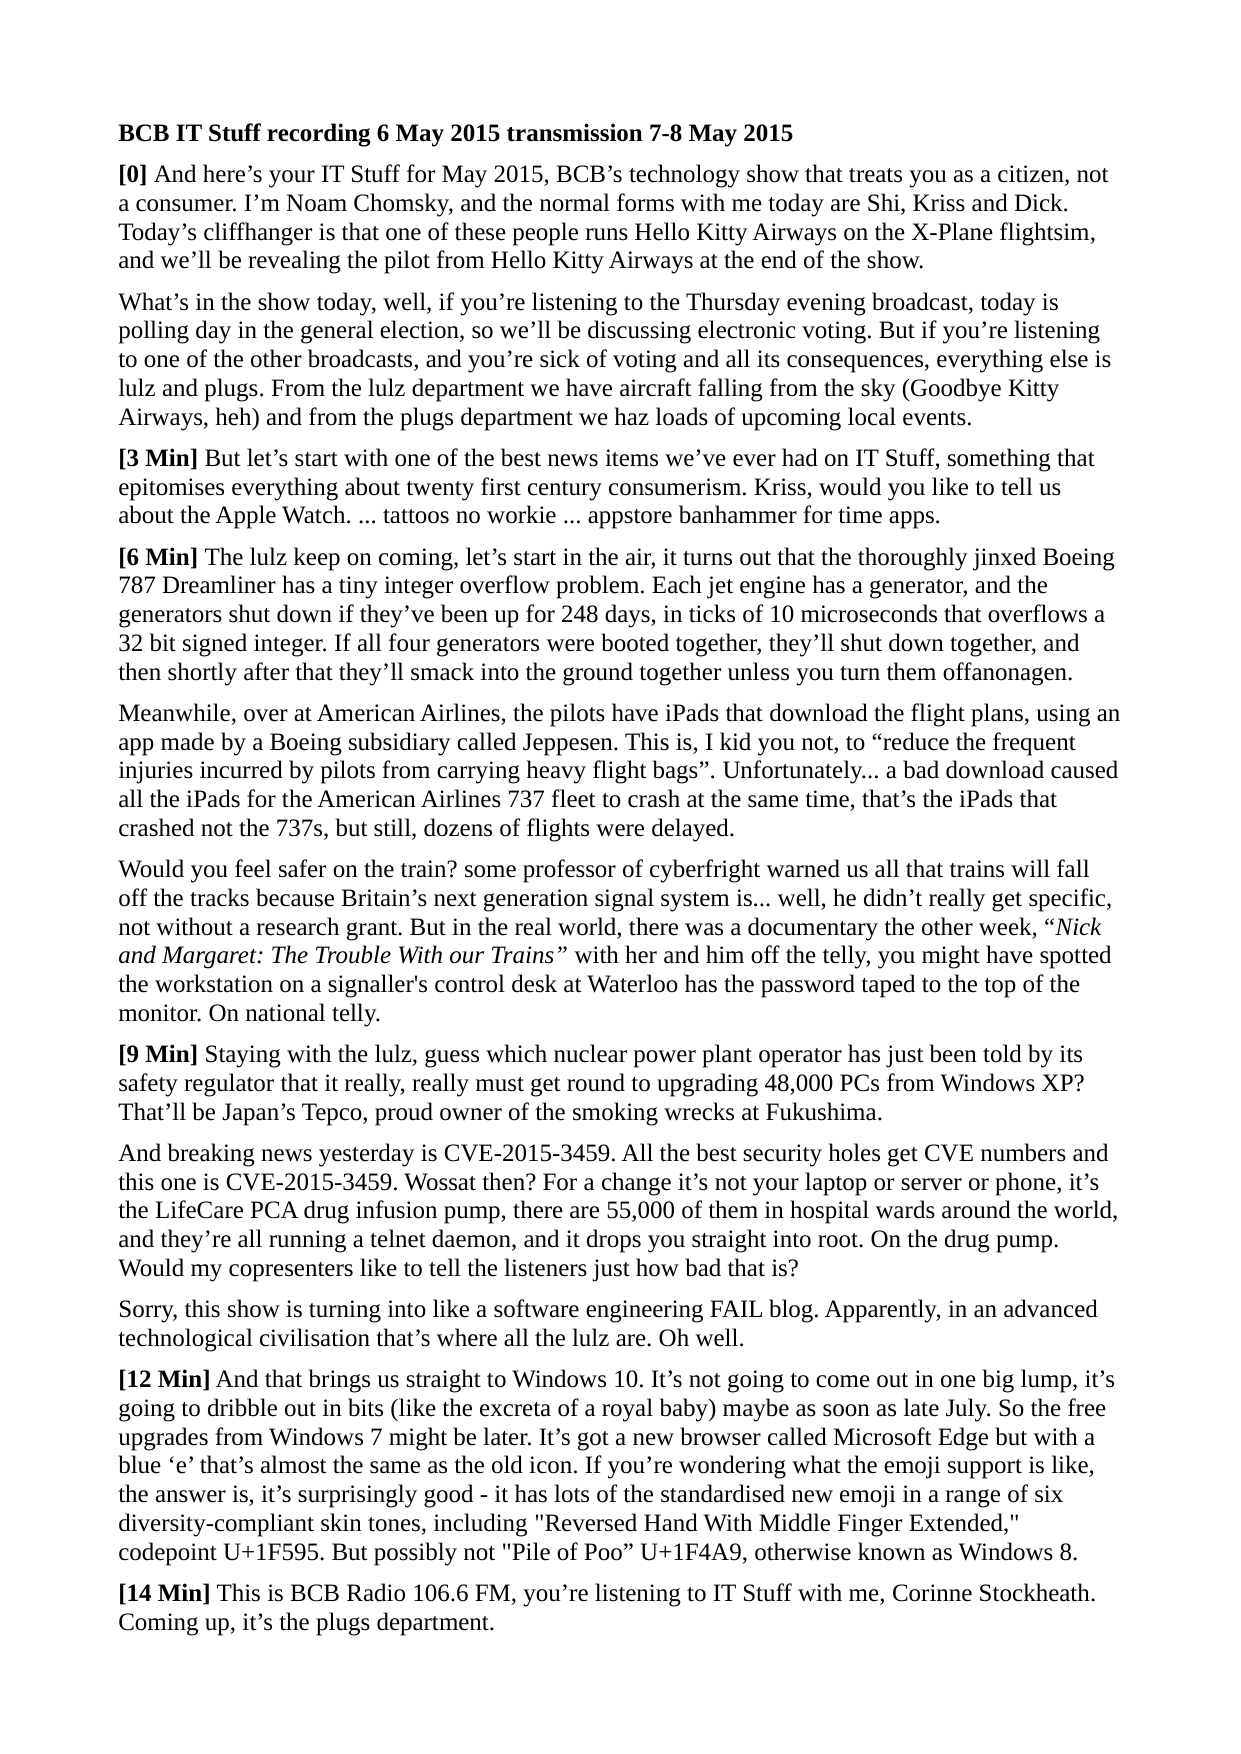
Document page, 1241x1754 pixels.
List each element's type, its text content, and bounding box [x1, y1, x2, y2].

text [14 Min] This is BCB Radio 106.6 FM, you’re listening to IT Stuff with me, Corinne Stockheath. Coming up, it’s the plugs department. [118, 1578, 1122, 1636]
text [6 Min] The lulz keep on coming, let’s start in the air, it turns out that the thoroughly jinxed Boeing 787 Dreamliner has a tiny integer overflow problem. Each jet engine has a generator, and the generators shut down if they’ve been up for 248 days, in ticks of 10 microseconds that overflows a 32 bit signed integer. If all four generators were booted together, they’ll shut down together, and then shortly after that they’ll smack into the ground together unless you turn them offanonagen. [118, 542, 1122, 686]
text And breaking news yesterday is CVE-2015-3459. All the best security holes get CVE numbers and this one is CVE-2015-3459. Wossat then? For a change it’s not your laptop or server or phone, it’s the LifeCare PCA drug infusion pump, there are 55,000 of them in hospital wards around the world, and they’re all running a telnet daemon, and it drops you straight into root. On the drug pump. Would my copresenters like to tell the listeners just how bad that is? [118, 1138, 1122, 1282]
text Sorry, this show is turning into like a software engineering FAIL blog. Apparently, in an advanced technological civilisation that’s where all the lulz are. Oh well. [118, 1294, 1122, 1352]
text BCB IT Stuff recording 6 May 2015 transmission 7-8 May 2015 [118, 118, 1122, 147]
text [12 Min] And that brings us straight to Windows 10. It’s not going to come out in one big lump, it’s going to dribble out in bits (like the excreta of a royal baby) maybe as soon as late July. So the free upgrades from Windows 7 might be later. It’s got a new browser called Microsoft Edge but with a blue ‘e’ that’s almost the same as the old icon. If you’re wondering what the emoji support is like, the answer is, it’s surprisingly good - it has lots of the standardised new emoji in a range of six diversity-compliant skin tones, including "Reversed Hand With Middle Finger Extended," codepoint U+1F595. But possibly not "Pile of Poo” U+1F4A9, otherwise known as Windows 8. [118, 1364, 1122, 1566]
text [0] And here’s your IT Stuff for May 2015, BCB’s technology show that treats you as a citizen, not a consumer. I’m Noam Chomsky, and the normal forms with me today are Shi, Kriss and Dick. Today’s cliffhanger is that one of these people runs Hello Kitty Airways on the X-Plane flightsim, and we’ll be revealing the pilot from Hello Kitty Airways at the end of the show. [118, 159, 1122, 274]
text Meanwhile, over at American Airlines, the pilots have iPads that download the flight plans, using an app made by a Boeing subsidiary called Jeppesen. This is, I kid you not, to “reduce the frequent injuries incurred by pilots from carrying heavy flight bags”. Unfortunately... a bad download caused all the iPads for the American Airlines 737 fleet to crash at the same time, that’s the iPads that crashed not the 737s, but still, dozens of flights were delayed. [118, 698, 1122, 842]
text What’s in the show today, well, if you’re listening to the Thursday evening broadcast, today is polling day in the general election, so we’ll be discussing electronic voting. But if you’re listening to one of the other broadcasts, and you’re sick of voting and all its consequences, everything else is lulz and plugs. From the lulz department we have aircraft falling from the sky (Goodbye Kitty Airways, heh) and from the plugs department we haz loads of upcoming local events. [118, 287, 1122, 431]
text [3 Min] But let’s start with one of the best news items we’ve ever had on IT Stuff, something that epitomises everything about twenty first century consumerism. Kriss, would you like to tell us about the Apple Watch. ... tattoos no workie ... appstore banhammer for time apps. [118, 443, 1122, 529]
text Would you feel safer on the train? some professor of cyberfright warned us all that trains will fall off the tracks because Britain’s next generation signal system is... well, he didn’t really get specific, not without a research grant. But in the real world, there was a documentary the other week, “Nick and Margaret: The Trouble With our Trains” with her and him off the telly, you might have spotted the workstation on a signaller's control desk at Waterloo has the password taped to the top of the monitor. On national telly. [118, 854, 1122, 1027]
text [9 Min] Staying with the lulz, guess which nuclear power plant operator has just been told by its safety regulator that it really, really must get round to upgrading 48,000 PCs from Windows XP? That’ll be Japan’s Tepco, proud owner of the smoking wrecks at Fukushima. [118, 1039, 1122, 1126]
